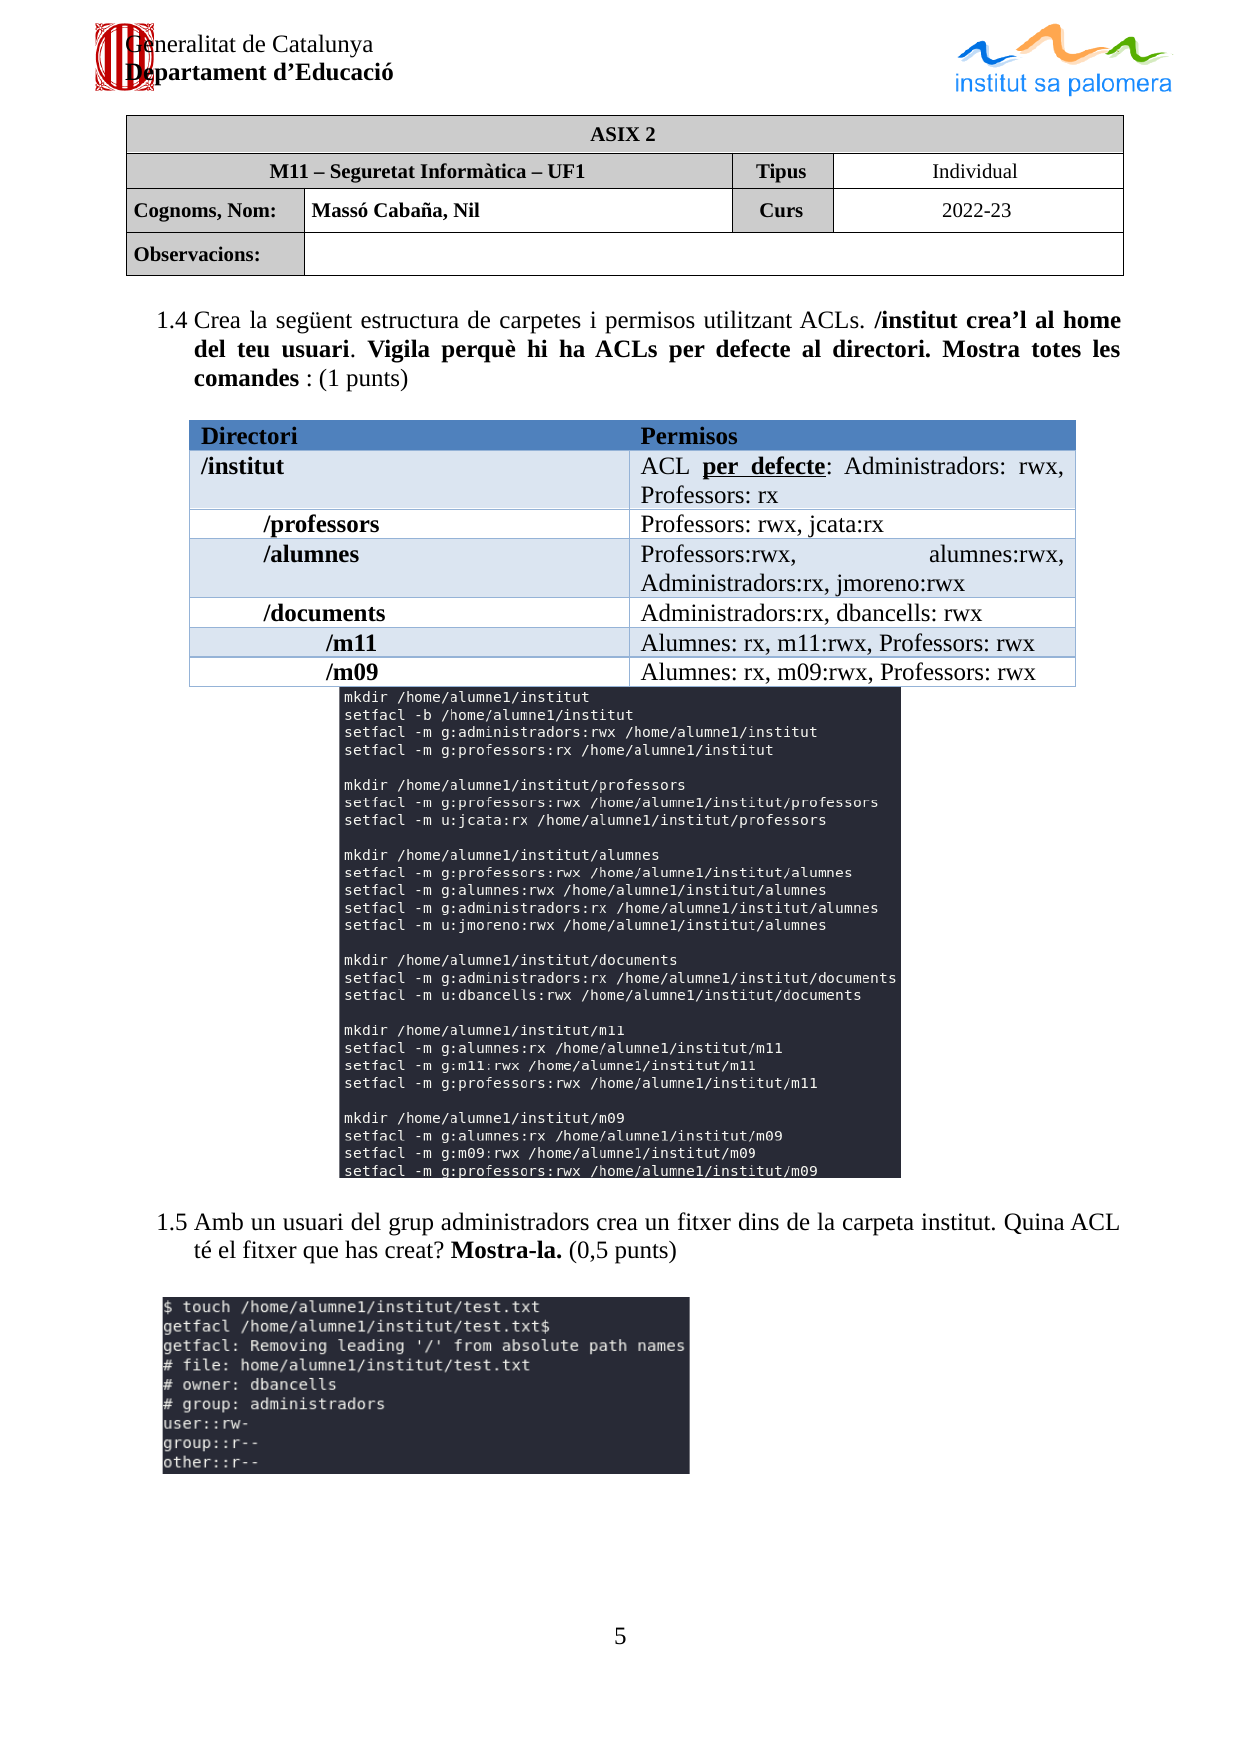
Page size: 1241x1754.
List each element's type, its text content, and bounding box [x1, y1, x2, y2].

table_cell /institut [190, 451, 629, 508]
table_header Permisos [629, 421, 1075, 450]
picture [93, 21, 155, 93]
table_cell Administradors:rx, dbancells: rwx [630, 598, 1075, 627]
table_cell /m11 [190, 628, 629, 656]
list Crea la següent estructura de carpetes i permisos utilitzant ACLs. /institut crea’l al home del teu usuari. Vigila perquè hi ha ACLs per defecte al directori. Mostra totes les comandes : (1 punts) [156, 305, 1121, 391]
table_header Directori [190, 421, 629, 450]
list Amb un usuari del grup administradors crea un fitxer dins de la carpeta institut. Quina ACL té el fitxer que has creat? Mostra-la. (0,5 punts) [156, 1207, 1121, 1264]
table_cell Alumnes: rx, m09:rwx, Professors: rwx [630, 658, 1075, 686]
picture [339, 687, 901, 1178]
table_cell /documents [190, 598, 629, 627]
table_cell /alumnes [190, 539, 629, 597]
table_cell /professors [190, 510, 629, 538]
table_cell Professors:rwx, alumnes:rwx, Administradors:rx, jmoreno:rwx [630, 539, 1075, 597]
table_cell Professors: rwx, jcata:rx [630, 510, 1075, 538]
table_cell /m09 [190, 658, 629, 686]
picture [948, 21, 1177, 100]
table_cell Alumnes: rx, m11:rwx, Professors: rwx [630, 628, 1075, 656]
picture [162, 1297, 690, 1474]
table_cell ACL per defecte: Administradors: rwx, Professors: rx [630, 451, 1075, 508]
